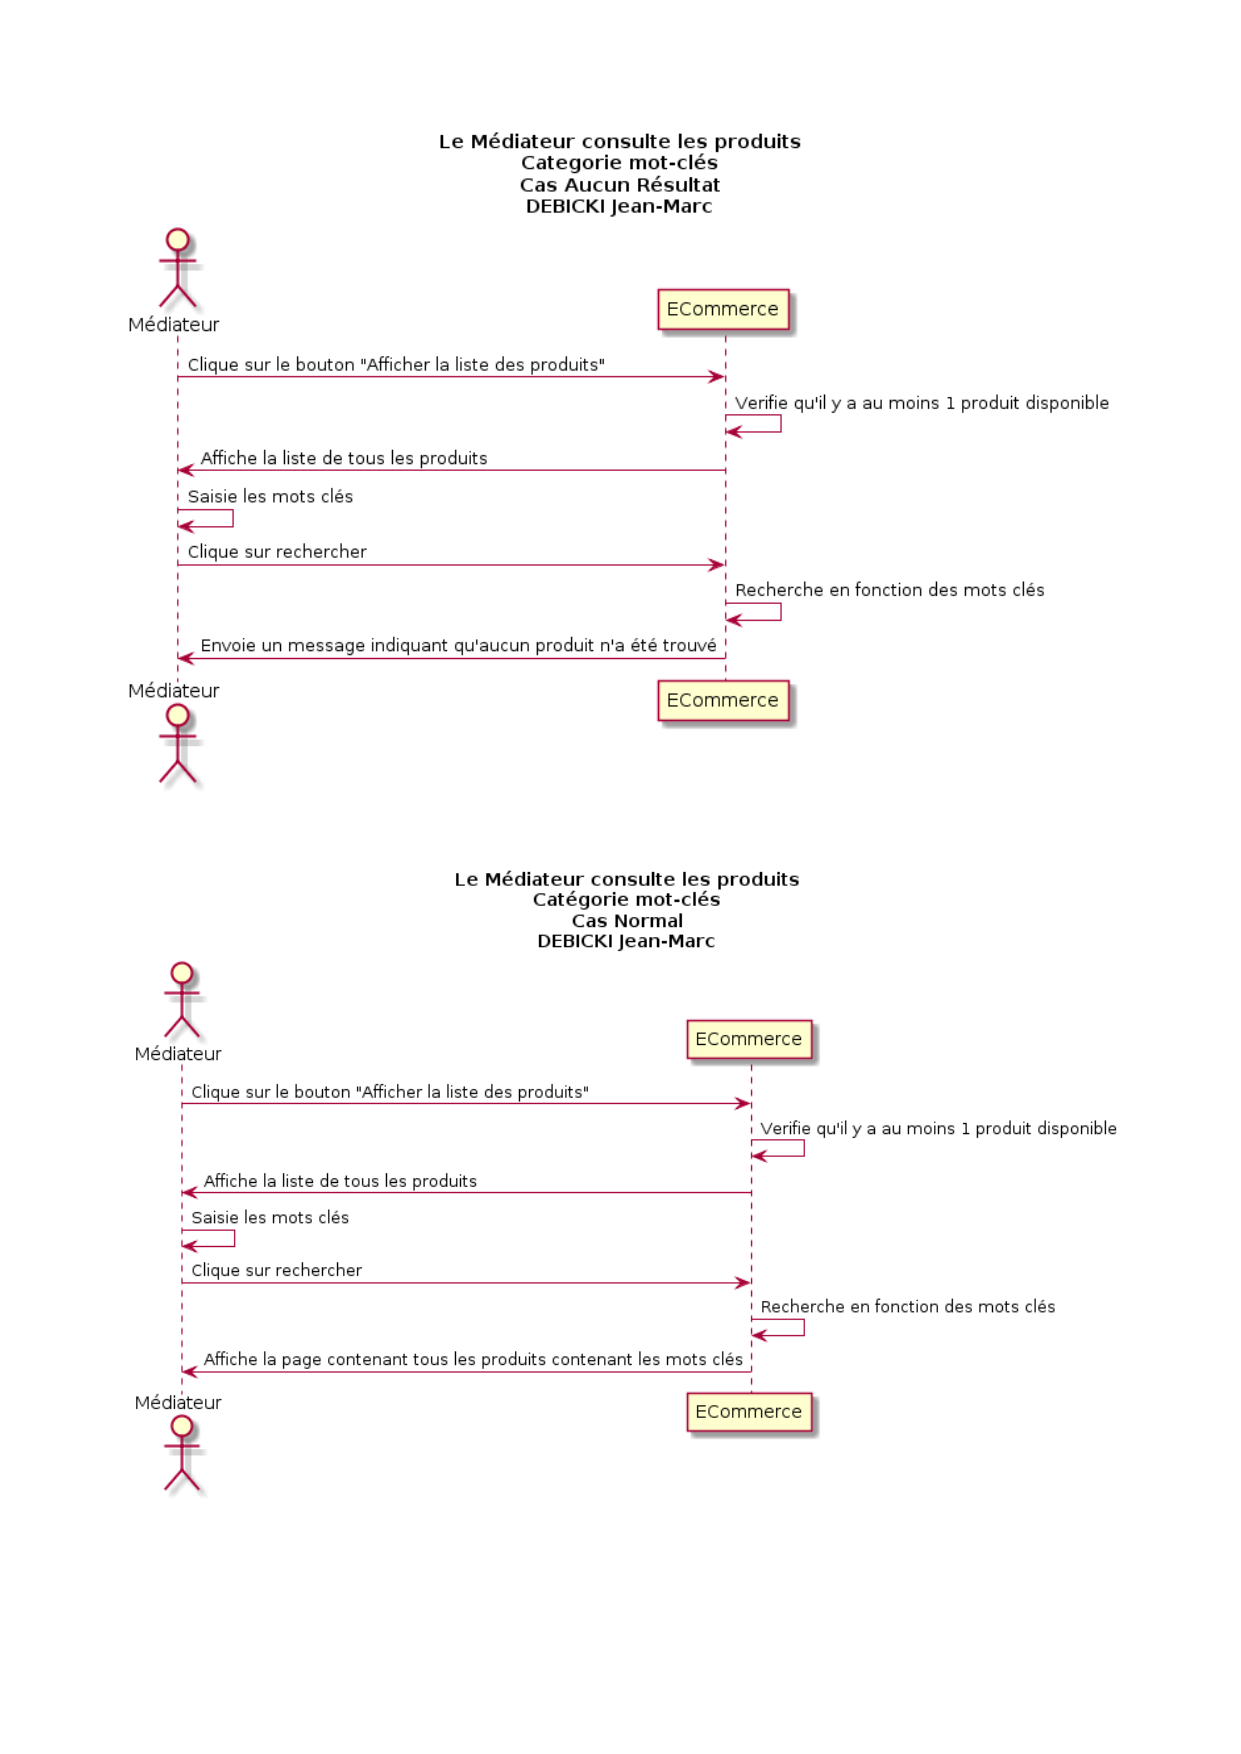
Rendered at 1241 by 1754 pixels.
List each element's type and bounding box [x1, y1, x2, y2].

picture [118, 118, 1123, 795]
picture [126, 857, 1130, 1502]
